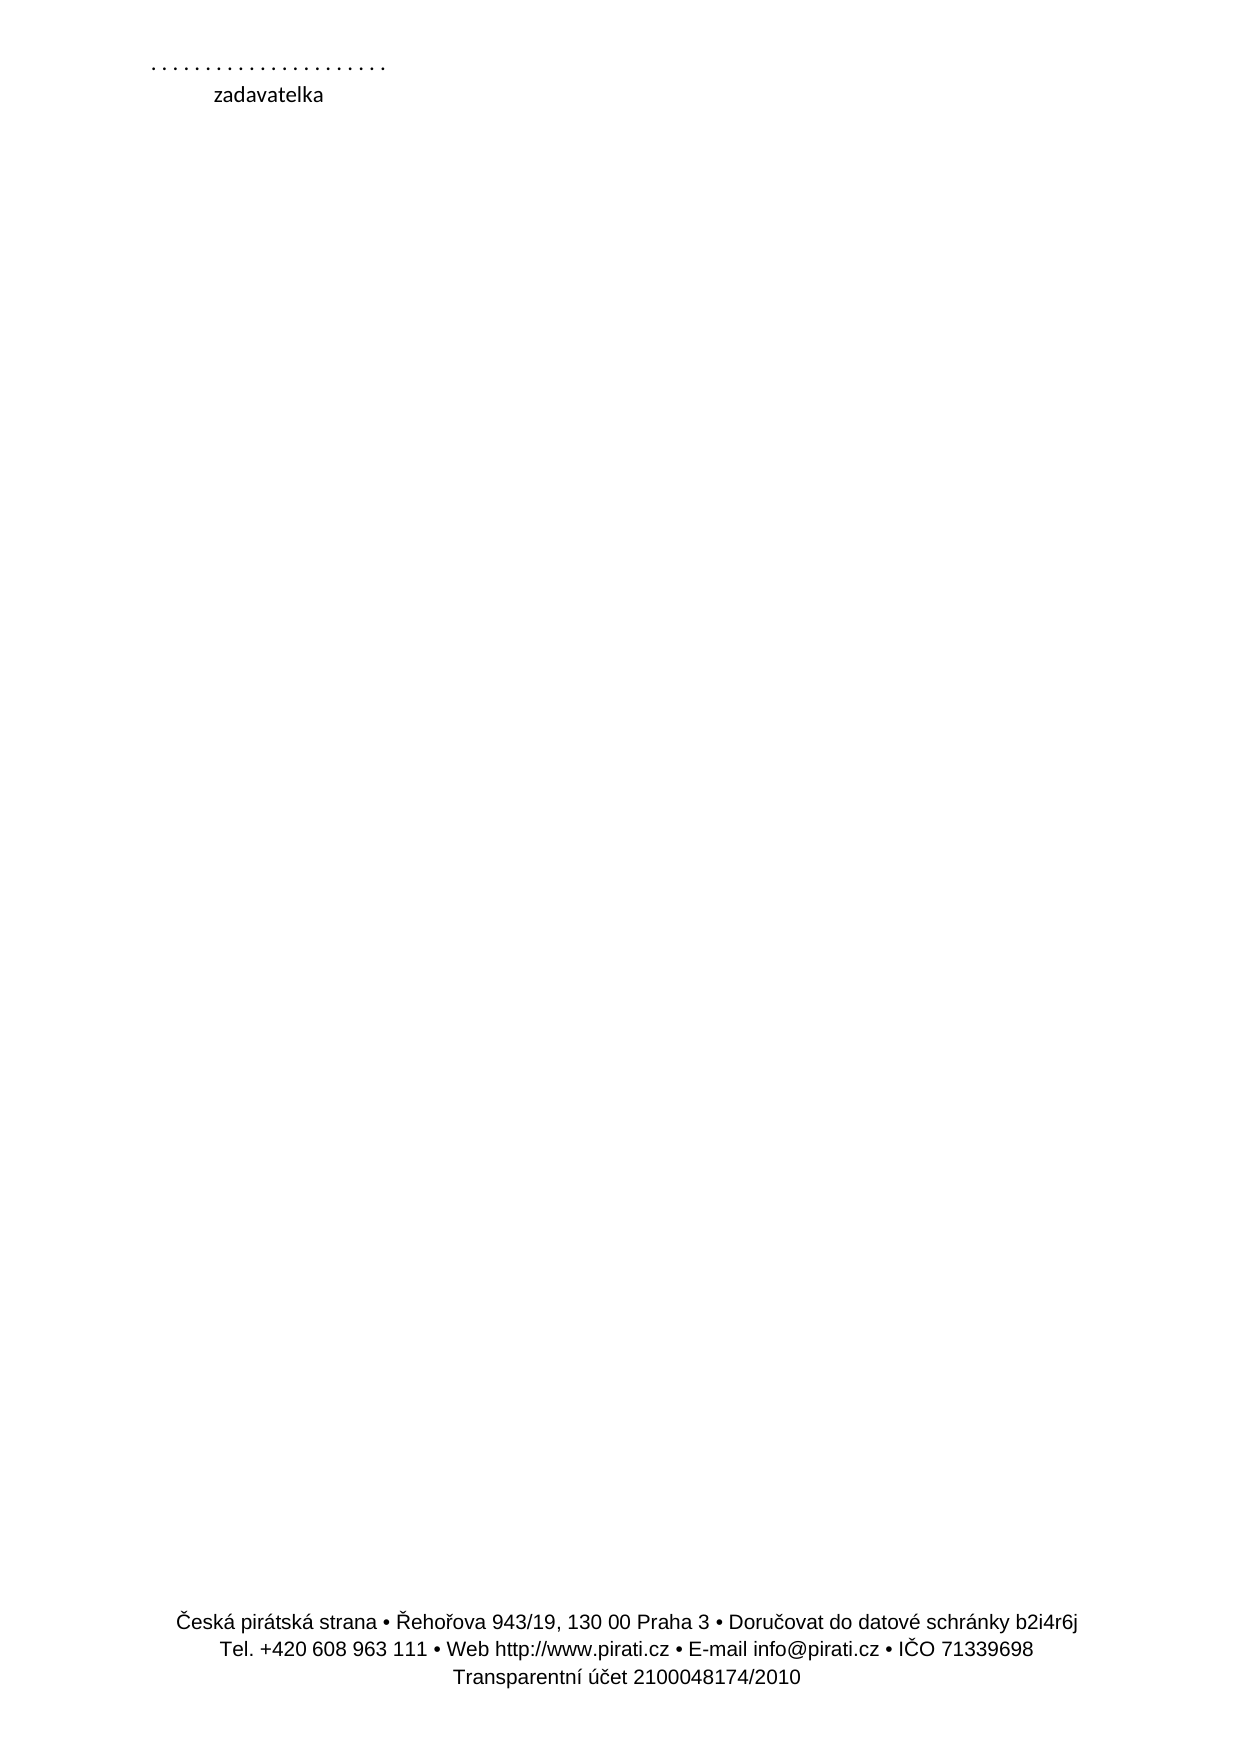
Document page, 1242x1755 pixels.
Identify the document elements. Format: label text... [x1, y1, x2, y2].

text . . . . . . . . . . . . . . . . . . . . . . zadavatelka [102, 48, 435, 109]
